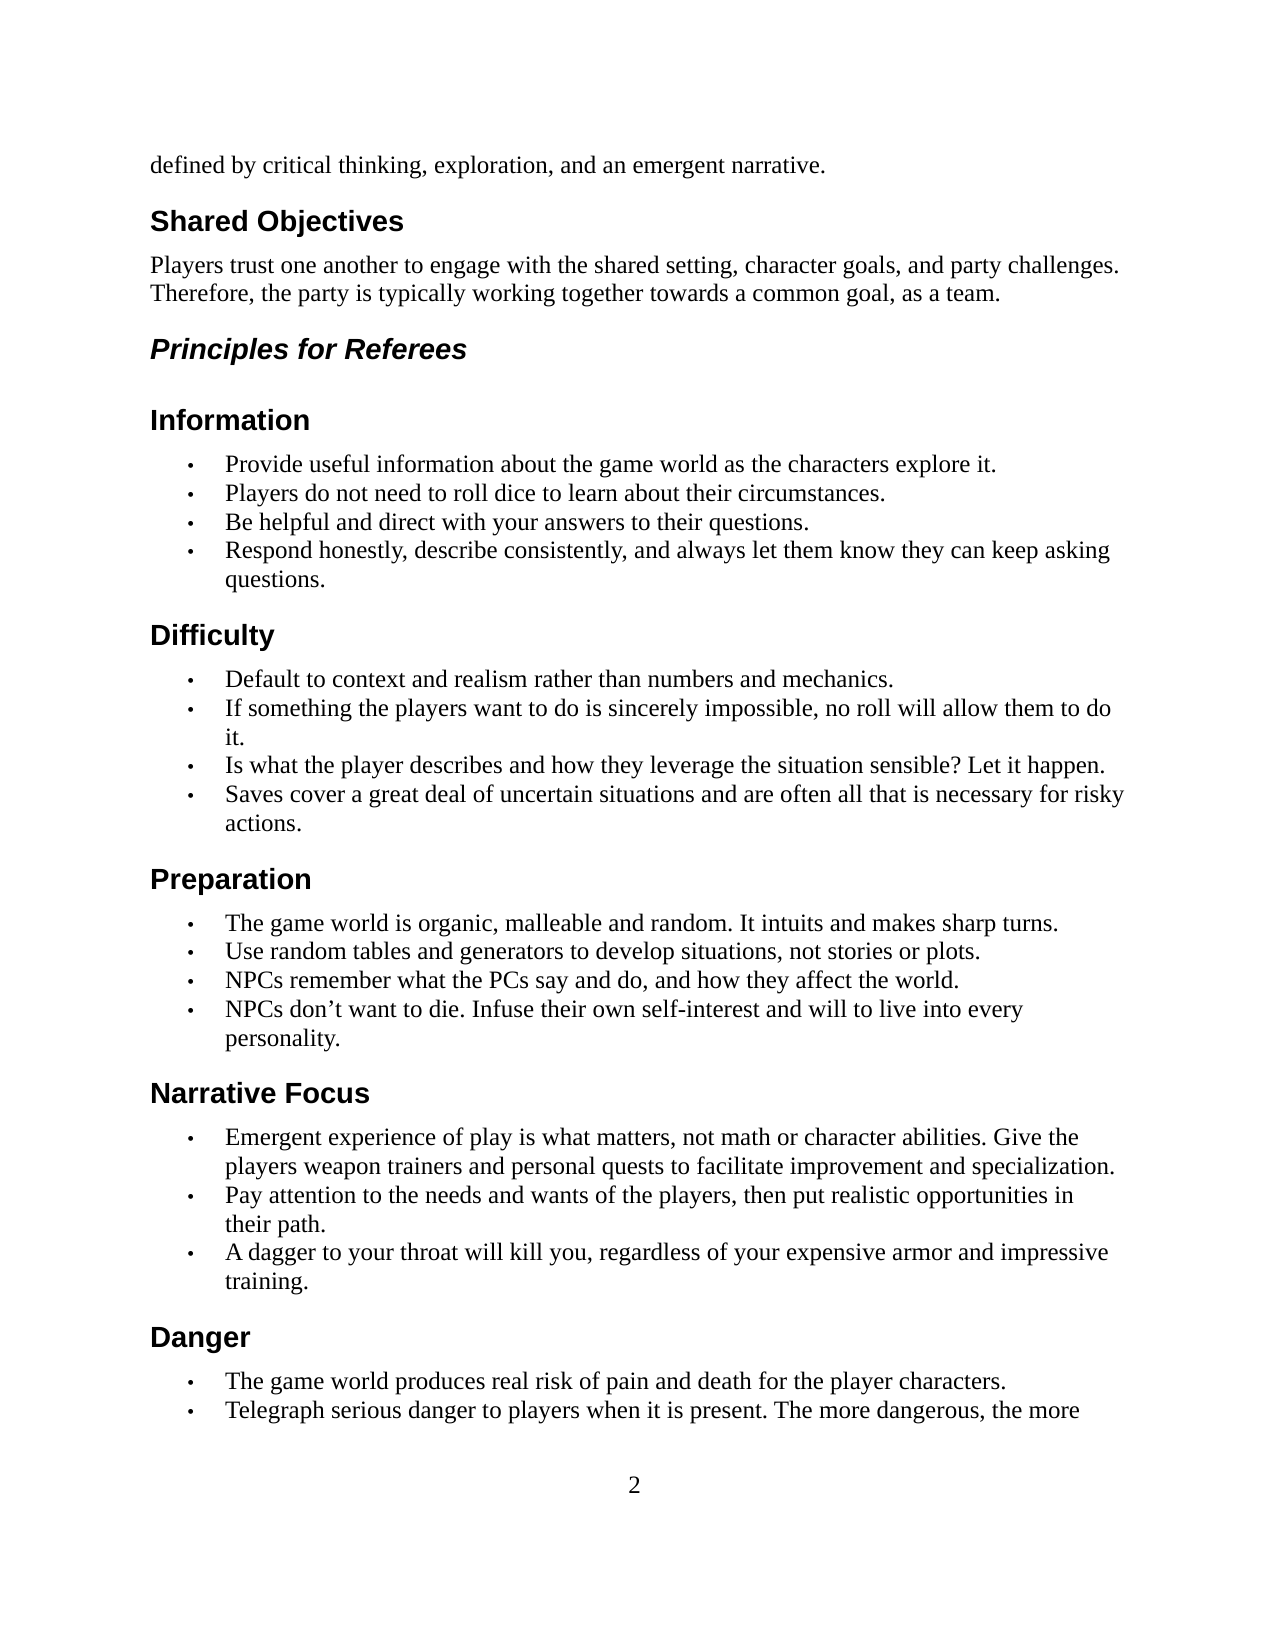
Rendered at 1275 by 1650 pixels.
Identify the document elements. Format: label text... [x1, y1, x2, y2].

subtitle Narrative Focus [150, 1076, 1125, 1110]
list The game world produces real risk of pain and death for the player characters. [187, 1366, 1125, 1395]
list Use random tables and generators to develop situations, not stories or plots. [187, 936, 1125, 965]
list Emergent experience of play is what matters, not math or character abilities. Give the players weapon trainers and personal quests to facilitate improvement and specialization. [187, 1122, 1125, 1180]
subtitle Preparation [150, 862, 1125, 895]
list Players do not need to roll dice to learn about their circumstances. [187, 478, 1125, 507]
list Pay attention to the needs and wants of the players, then put realistic opportunities in their path. [187, 1180, 1125, 1237]
subtitle Shared Objectives [150, 204, 1125, 237]
text Players trust one another to engage with the shared setting, character goals, and party challenges. Therefore, the party is typically working together towards a common goal, as a team. [150, 250, 1125, 307]
list Be helpful and direct with your answers to their questions. [187, 507, 1125, 536]
list Default to context and realism rather than numbers and mechanics. [187, 664, 1125, 693]
subtitle Danger [150, 1320, 1125, 1353]
list The game world is organic, malleable and random. It intuits and makes sharp turns. [187, 908, 1125, 936]
subtitle Difficulty [150, 618, 1125, 652]
subtitle Principles for Referees [150, 332, 1125, 366]
list NPCs don’t want to die. Infuse their own self-interest and will to live into every personality. [187, 994, 1125, 1051]
list Telegraph serious danger to players when it is present. The more dangerous, the more [187, 1395, 1125, 1423]
list If something the players want to do is sincerely impossible, no roll will allow them to do it. [187, 693, 1125, 750]
list Provide useful information about the game world as the characters explore it. [187, 449, 1125, 478]
list NPCs remember what the PCs say and do, and how they affect the world. [187, 965, 1125, 994]
subtitle Information [150, 403, 1125, 437]
list Is what the player describes and how they leverage the situation sensible? Let it happen. [187, 750, 1125, 779]
list Saves cover a great deal of uncertain situations and are often all that is necessary for risky actions. [187, 779, 1125, 837]
list Respond honestly, describe consistently, and always let them know they can keep asking questions. [187, 536, 1125, 593]
text defined by critical thinking, exploration, and an emergent narrative. [150, 150, 1125, 179]
list A dagger to your throat will kill you, regardless of your expensive armor and impressive training. [187, 1237, 1125, 1295]
